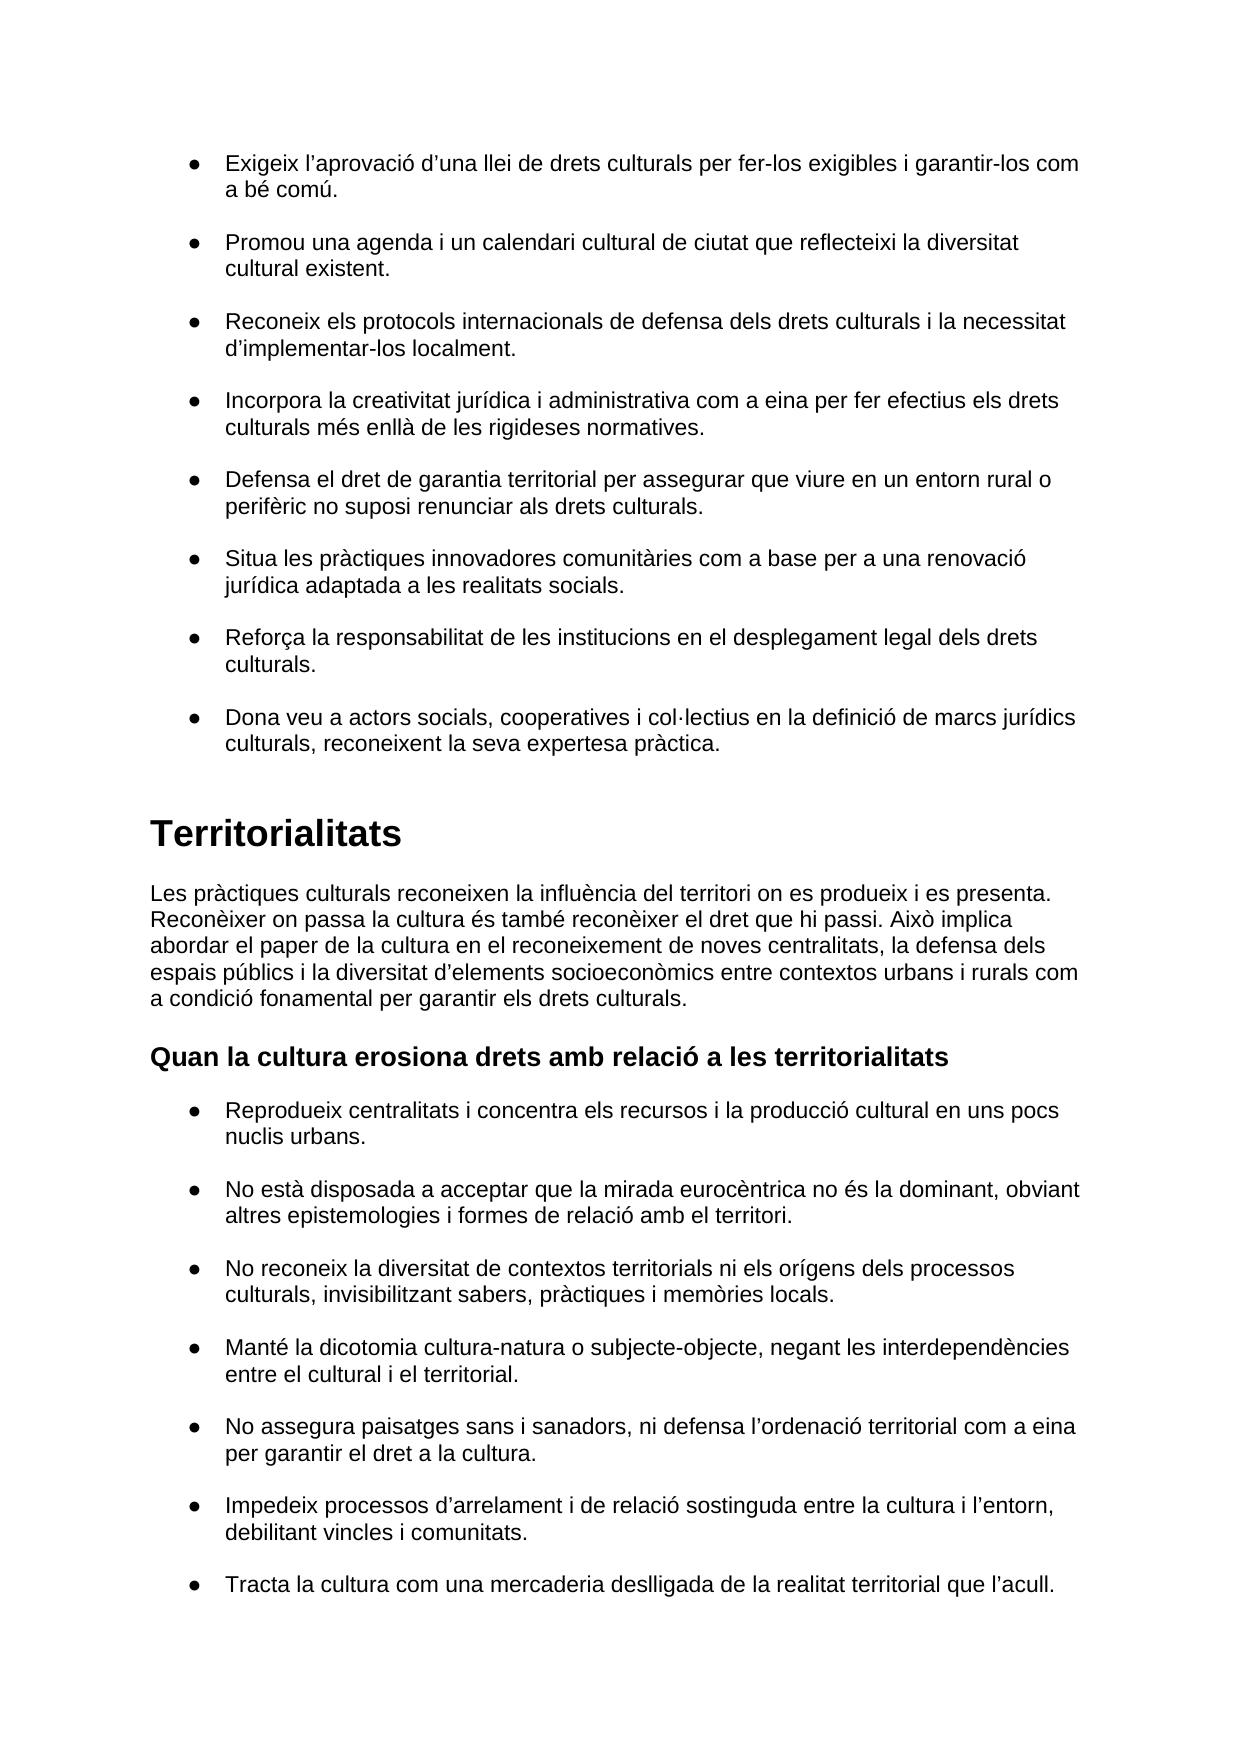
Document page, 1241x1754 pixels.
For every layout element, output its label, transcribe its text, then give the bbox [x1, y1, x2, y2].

list Reprodueix centralitats i concentra els recursos i la producció cultural en uns pocs nuclis urbans. [187, 1097, 1090, 1176]
list No reconeix la diversitat de contextos territorials ni els orígens dels processos culturals, invisibilitzant sabers, pràctiques i memòries locals. [187, 1255, 1090, 1334]
list Incorpora la creativitat jurídica i administrativa com a eina per fer efectius els drets culturals més enllà de les rigideses normatives. [187, 387, 1090, 466]
list Defensa el dret de garantia territorial per assegurar que viure en un entorn rural o perifèric no suposi renunciar als drets culturals. [187, 466, 1090, 545]
list Situa les pràctiques innovadores comunitàries com a base per a una renovació jurídica adaptada a les realitats socials. [187, 545, 1090, 624]
list Dona veu a actors socials, cooperatives i col·lectius en la definició de marcs jurídics culturals, reconeixent la seva expertesa pràctica. [187, 703, 1090, 782]
subtitle Territorialitats [150, 812, 1090, 855]
list Reconeix els protocols internacionals de defensa dels drets culturals i la necessitat d’implementar-los localment. [187, 308, 1090, 387]
list Manté la dicotomia cultura-natura o subjecte-objecte, negant les interdependències entre el cultural i el territorial. [187, 1334, 1090, 1413]
list Impedeix processos d’arrelament i de relació sostinguda entre la cultura i l’entorn, debilitant vincles i comunitats. [187, 1492, 1090, 1571]
list No està disposada a acceptar que la mirada eurocèntrica no és la dominant, obviant altres epistemologies i formes de relació amb el territori. [187, 1176, 1090, 1255]
list Tracta la cultura com una mercaderia deslligada de la realitat territorial que l’acull. [187, 1571, 1090, 1598]
list Reforça la responsabilitat de les institucions en el desplegament legal dels drets culturals. [187, 624, 1090, 703]
list Promou una agenda i un calendari cultural de ciutat que reflecteixi la diversitat cultural existent. [187, 229, 1090, 308]
subtitle Quan la cultura erosiona drets amb relació a les territorialitats [150, 1041, 1090, 1072]
list Exigeix l’aprovació d’una llei de drets culturals per fer-los exigibles i garantir-los com a bé comú. [187, 150, 1090, 229]
text Les pràctiques culturals reconeixen la influència del territori on es produeix i es presenta. Reconèixer on passa la cultura és també reconèixer el dret que hi passi. Això implica abordar el paper de la cultura en el reconeixement de noves centralitats, la defensa dels espais públics i la diversitat d’elements socioeconòmics entre contextos urbans i rurals com a condició fonamental per garantir els drets culturals. [150, 880, 1090, 1012]
list No assegura paisatges sans i sanadors, ni defensa l’ordenació territorial com a eina per garantir el dret a la cultura. [187, 1413, 1090, 1492]
